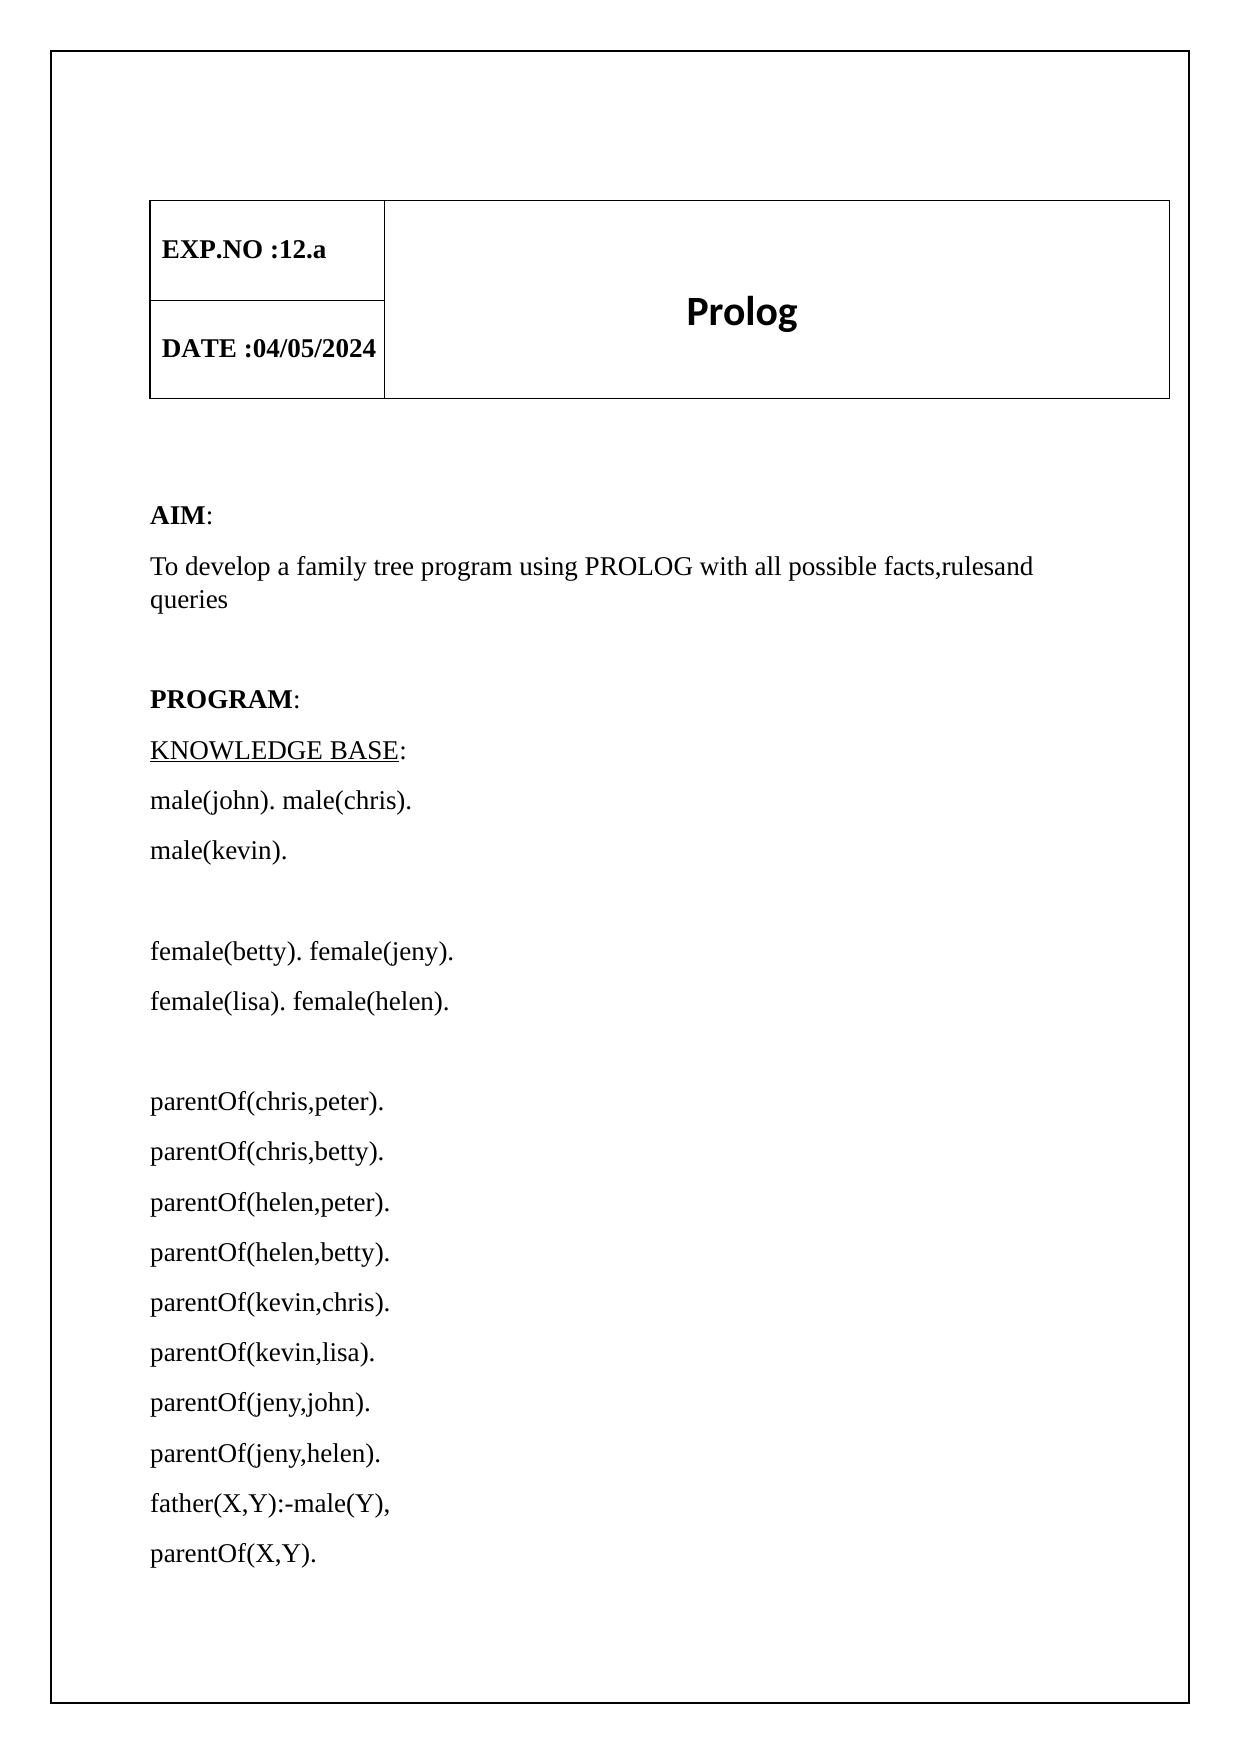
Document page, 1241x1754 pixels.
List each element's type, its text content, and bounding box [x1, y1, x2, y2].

text father(X,Y):-male(Y), [150, 1487, 1090, 1518]
text female(betty). female(jeny). [150, 934, 1090, 966]
text parentOf(jeny,helen). [150, 1437, 1090, 1468]
text KNOWLEDGE BASE: [150, 734, 1090, 765]
text parentOf(helen,peter). [150, 1186, 1090, 1217]
table_cell DATE :04/05/2024 [151, 301, 384, 398]
text male(kevin). [150, 834, 1090, 865]
text To develop a family tree program using PROLOG with all possible facts,rulesand queries [150, 549, 1090, 614]
text parentOf(X,Y). [150, 1537, 1090, 1568]
text PROGRAM: [150, 683, 1090, 715]
table_header EXP.NO :12.a [151, 201, 384, 299]
text parentOf(helen,betty). [150, 1236, 1090, 1267]
table_header Prolog [385, 201, 1169, 398]
text parentOf(kevin,chris). [150, 1286, 1090, 1317]
text parentOf(chris,betty). [150, 1135, 1090, 1167]
text female(lisa). female(helen). [150, 985, 1090, 1016]
text parentOf(kevin,lisa). [150, 1336, 1090, 1367]
text parentOf(jeny,john). [150, 1386, 1090, 1418]
text male(john). male(chris). [150, 784, 1090, 815]
text AIM: [150, 499, 1090, 531]
text parentOf(chris,peter). [150, 1085, 1090, 1116]
